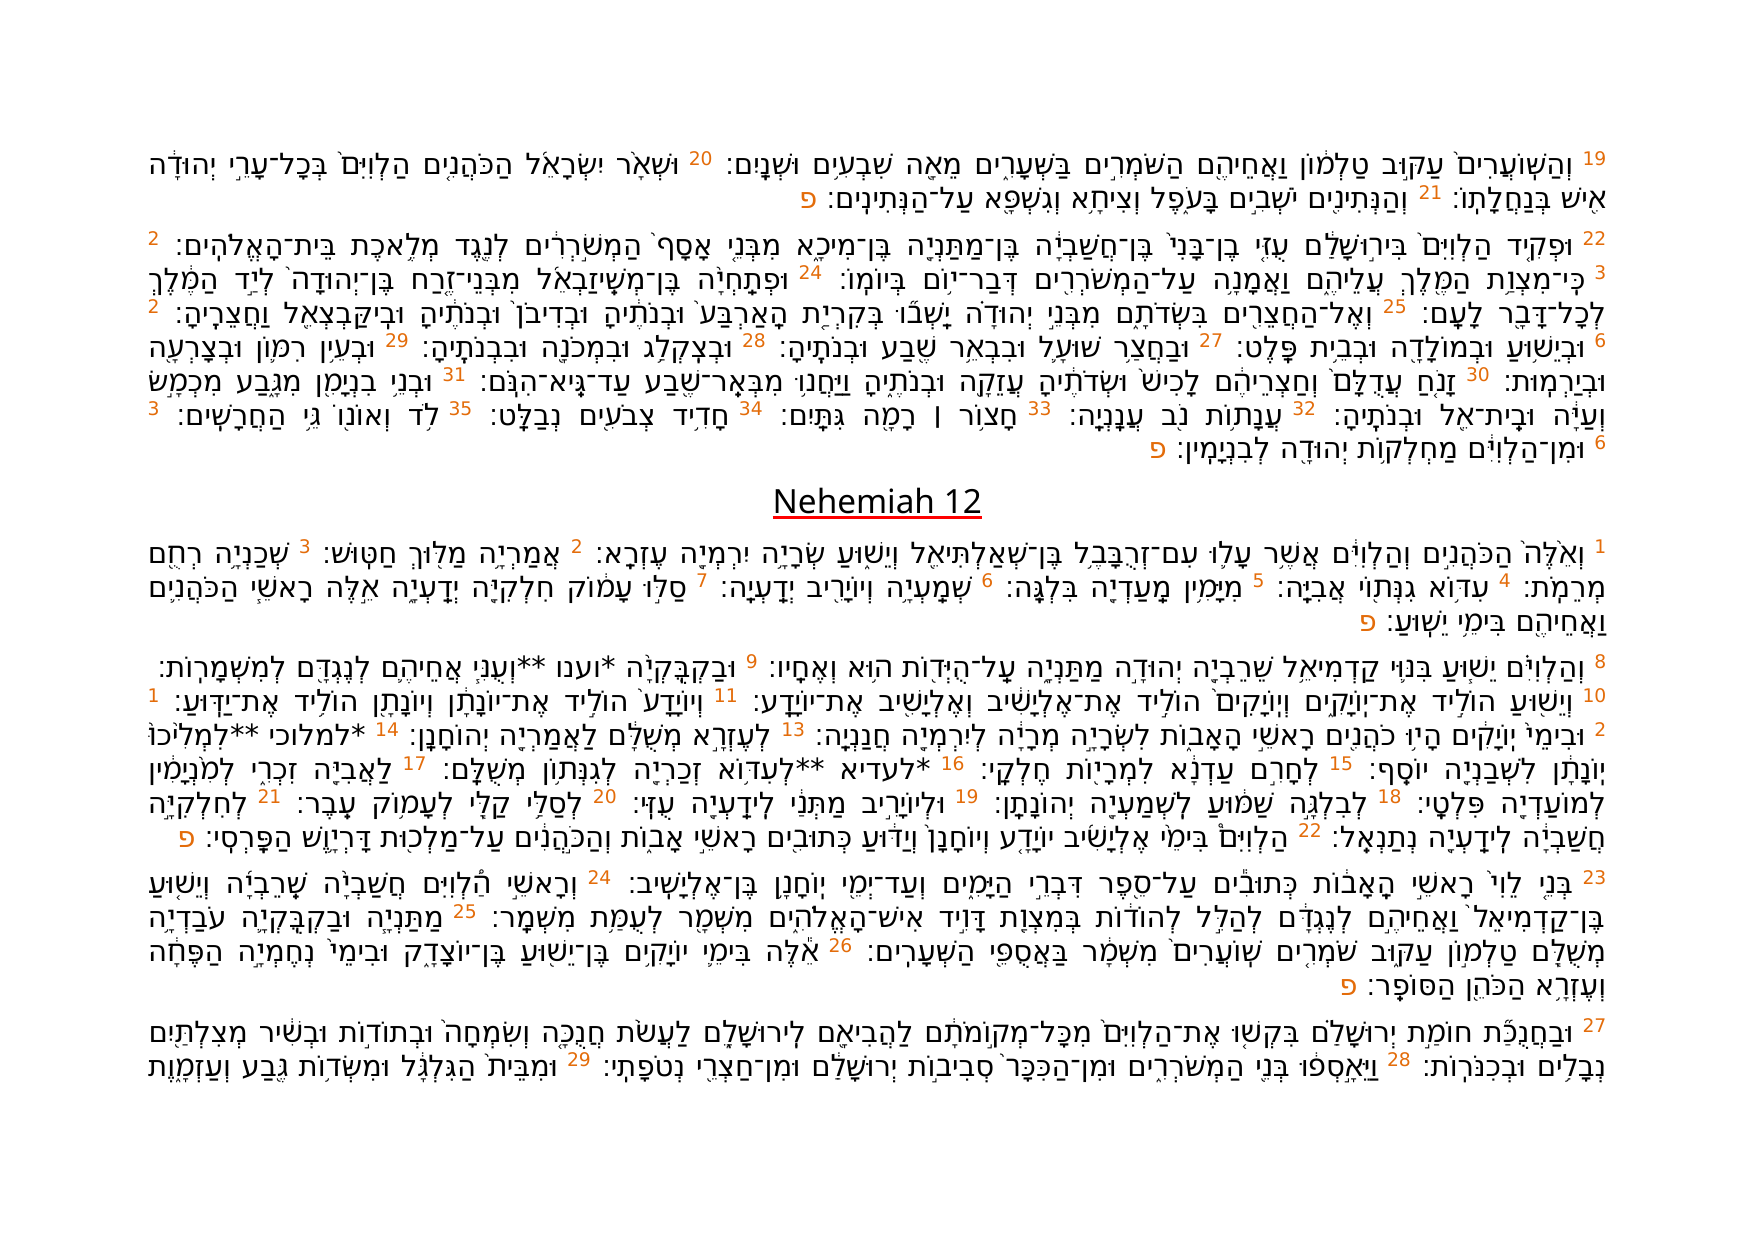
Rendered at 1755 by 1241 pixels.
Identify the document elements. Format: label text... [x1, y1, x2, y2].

text 8 וְהַלְוִיִּ֗ם יֵשׁ֧וּעַ בִּנּ֛וּי קַדְמִיאֵ֥ל שֵׁרֵבְיָ֖ה יְהוּדָ֣ה מַתַּנְיָ֑ה עַֽל־הֻיְּד֖וֹת ה֥וּא וְאֶחָֽיו׃ ‬‬9 וּבַקְבֻּֽקְיָ֨ה *וענו **וְעֻנִּ֧י אֲחֵיהֶ֛ם לְנֶגְדָּ֖ם לְמִשְׁמָרֽוֹת׃ ‬‬10 וְיֵשׁ֖וּעַ הוֹלִ֣יד אֶת־יֽוֹיָקִ֑ים וְיֽוֹיָקִים֙ הוֹלִ֣יד אֶת־אֶלְיָשִׁ֔יב וְאֶלְיָשִׁ֖יב אֶת־יוֹיָדָֽע׃ ‬‬11 וְיוֹיָדָע֙ הוֹלִ֣יד אֶת־יוֹנָתָ֔ן וְיוֹנָתָ֖ן הוֹלִ֥יד אֶת־יַדּֽוּעַ׃ ‬‬12 וּבִימֵי֙ יֽוֹיָקִ֔ים הָי֥וּ כֹהֲנִ֖ים רָאשֵׁ֣י הָאָב֑וֹת לִשְׂרָיָ֣ה מְרָיָ֔ה לְיִרְמְיָ֖ה חֲנַנְיָֽה׃ ‬‬13 לְעֶזְרָ֣א מְשֻׁלָּ֔ם לַאֲמַרְיָ֖ה יְהוֹחָנָֽן׃ ‬‬14 *למלוכי **לִמְלִ֙יכוּ֙ יֽוֹנָתָ֔ן לִשְׁבַנְיָ֖ה יוֹסֵֽף׃ ‬‬15 לְחָרִ֣ם עַדְנָ֔א לִמְרָי֖וֹת חֶלְקָֽי׃ ‬‬16 *לעדיא **לְעִדּ֥וֹא זְכַרְיָ֖ה לְגִנְּת֥וֹן מְשֻׁלָּֽם׃ ‬‬17 לַאֲבִיָּ֖ה זִכְרִ֑י לְמִ֨נְיָמִ֔ין לְמוֹעַדְיָ֖ה פִּלְטָֽי׃ ‬‬18 לְבִלְגָּ֣ה שַׁמּ֔וּעַ לִֽשְׁמַעְיָ֖ה יְהוֹנָתָֽן׃ ‬‬19 וּלְיוֹיָרִ֣יב מַתְּנַ֔י לִֽידַֽעְיָ֖ה עֻזִּֽי׃ ‬‬20 לְסַלַּ֥י קַלָּ֖י לְעָמ֥וֹק עֵֽבֶר׃ ‬‬21 לְחִלְקִיָּ֣ה חֲשַׁבְיָ֔ה לִֽידַֽעְיָ֖ה נְתַנְאֵֽל׃ ‬‬22 הַלְוִיִּם֩ בִּימֵ֨י אֶלְיָשִׁ֜יב יוֹיָדָ֤ע וְיוֹחָנָן֙ וְיַדּ֔וּעַ כְּתוּבִ֖ים רָאשֵׁ֣י אָב֑וֹת וְהַכֹּ֣הֲנִ֔ים עַל־מַלְכ֖וּת דָּרְיָ֥וֶשׁ הַפָּֽרְסִֽי׃ פ ‬‬‬‬‬‬‬‬‬‬‬‬‬‬‬‬‬ [148, 651, 1606, 854]
text 23 בְּנֵ֤י לֵוִי֙ רָאשֵׁ֣י הָֽאָב֔וֹת כְּתוּבִ֕ים עַל־סֵ֖פֶר דִּבְרֵ֣י הַיָּמִ֑ים וְעַד־יְמֵ֖י יֽוֹחָנָ֥ן בֶּן־אֶלְיָשִֽׁיב׃ ‬‬24 וְרָאשֵׁ֣י הַ֠לְוִיִּם חֲשַׁבְיָ֨ה שֵֽׁרֵבְיָ֜ה וְיֵשׁ֤וּעַ בֶּן־קַדְמִיאֵל֙ וַאֲחֵיהֶ֣ם לְנֶגְדָּ֔ם לְהַלֵּ֣ל לְהוֹד֔וֹת בְּמִצְוַ֖ת דָּוִ֣יד אִישׁ־הָאֱלֹהִ֑ים מִשְׁמָ֖ר לְעֻמַּ֥ת מִשְׁמָֽר׃ ‬‬25 מַתַּנְיָ֧ה וּבַקְבֻּֽקְיָ֛ה עֹבַדְיָ֥ה מְשֻׁלָּ֖ם טַלְמ֣וֹן עַקּ֑וּב שֹׁמְרִ֤ים שֽׁוֹעֲרִים֙ מִשְׁמָ֔ר בַּאֲסֻפֵּ֖י הַשְּׁעָרִֽים׃ ‬‬26 אֵ֕לֶּה בִּימֵ֛י יוֹיָקִ֥ים בֶּן־יֵשׁ֖וּעַ בֶּן־יוֹצָדָ֑ק וּבִימֵי֙ נְחֶמְיָ֣ה הַפֶּחָ֔ה וְעֶזְרָ֥א הַכֹּהֵ֖ן הַסּוֹפֵֽר׃ פ ‬‬‬‬‬‬ [148, 867, 1606, 1003]
text Nehemiah 12 [148, 478, 1606, 524]
text 22 וּפְקִ֤יד הַלְוִיִּם֙ בִּיר֣וּשָׁלִַ֔ם עֻזִּ֤י בֶן־בָּנִי֙ בֶּן־חֲשַׁבְיָ֔ה בֶּן־מַתַּנְיָ֖ה בֶּן־מִיכָ֑א מִבְּנֵ֤י אָסָף֙ הַמְשֹׁ֣רְרִ֔ים לְנֶ֖גֶד מְלֶ֥אכֶת בֵּית־הָאֱלֹהִֽים׃ ‬‬23 כִּֽי־מִצְוַ֥ת הַמֶּ֖לֶךְ עֲלֵיהֶ֑ם וַאֲמָנָ֥ה עַל־הַמְשֹׁרְרִ֖ים דְּבַר־י֥וֹם בְּיוֹמֽוֹ׃ ‬‬24 וּפְתַֽחְיָ֨ה בֶּן־מְשֵֽׁיזַבְאֵ֜ל מִבְּנֵי־זֶ֤רַח בֶּן־יְהוּדָה֙ לְיַ֣ד הַמֶּ֔לֶךְ לְכָל־דָּבָ֖ר לָעָֽם׃ ‬‬25 וְאֶל־הַחֲצֵרִ֖ים בִּשְׂדֹתָ֑ם מִבְּנֵ֣י יְהוּדָ֗ה יָֽשְׁב֞וּ בְּקִרְיַ֤ת הָֽאַרְבַּע֙ וּבְנֹתֶ֔יהָ וּבְדִיבֹן֙ וּבְנֹתֶ֔יהָ וּבִֽיקַּבְצְאֵ֖ל וַחֲצֵרֶֽיהָ׃ ‬‬26 וּבְיֵשׁ֥וּעַ וּבְמוֹלָדָ֖ה וּבְבֵ֥ית פָּֽלֶט׃ ‬‬27 וּבַחֲצַ֥ר שׁוּעָ֛ל וּבִבְאֵ֥ר שֶׁ֖בַע וּבְנֹתֶֽיהָ׃ ‬‬28 וּבְצִֽקְלַ֥ג וּבִמְכֹנָ֖ה וּבִבְנֹתֶֽיהָ׃ ‬‬29 וּבְעֵ֥ין רִמּ֛וֹן וּבְצָרְעָ֖ה וּבְיַרְמֽוּת׃ ‬‬30 זָנֹ֤חַ עֲדֻלָּם֙ וְחַצְרֵיהֶ֔ם לָכִישׁ֙ וּשְׂדֹתֶ֔יהָ עֲזֵקָ֖ה וּבְנֹתֶ֑יהָ וַיַּחֲנ֥וּ מִבְּאֵֽר־שֶׁ֖בַע עַד־גֵּֽיא־הִנֹּֽם׃ ‬‬31 וּבְנֵ֥י בִנְיָמִ֖ן מִגָּ֑בַע מִכְמָ֣שׂ וְעַיָּ֔ה וּבֵֽית־אֵ֖ל וּבְנֹתֶֽיהָ׃ ‬‬32 עֲנָת֥וֹת נֹ֖ב עֲנָֽנְיָֽה׃ ‬‬33 חָצ֥וֹר ׀ רָמָ֖ה גִּתָּֽיִם׃ ‬‬34 חָדִ֥יד צְבֹעִ֖ים נְבַלָּֽט׃ ‬‬35 לֹ֥ד וְאוֹנ֖וֹ גֵּ֥י הַחֲרָשִֽׁים׃ ‬‬36 וּמִן־הַלְוִיִּ֔ם מַחְלְק֥וֹת יְהוּדָ֖ה לְבִנְיָמִֽין׃ פ ‬‬‬‬‬‬‬‬‬‬‬‬‬‬‬‬‬ [148, 228, 1606, 466]
text 1 וְאֵ֙לֶּה֙ הַכֹּהֲנִ֣ים וְהַלְוִיִּ֔ם אֲשֶׁ֥ר עָל֛וּ עִם־זְרֻבָּבֶ֥ל בֶּן־שְׁאַלְתִּיאֵ֖ל וְיֵשׁ֑וּעַ שְׂרָיָ֥ה יִרְמְיָ֖ה עֶזְרָֽא׃ ‬‬‬2 אֲמַרְיָ֥ה מַלּ֖וּךְ חַטּֽוּשׁ׃ ‬‬3 שְׁכַנְיָ֥ה רְחֻ֖ם מְרֵמֹֽת׃ ‬‬4 עִדּ֥וֹא גִנְּת֖וֹי אֲבִיָּֽה׃ ‬‬5 מִיָּמִ֥ין מַֽעַדְיָ֖ה בִּלְגָּֽה׃ ‬‬6 שְׁמַֽעְיָ֥ה וְיוֹיָרִ֖יב יְדַֽעְיָֽה׃ ‬‬7 סַלּ֣וּ עָמ֔וֹק חִלְקִיָּ֖ה יְדַֽעְיָ֑ה אֵ֣לֶּה רָאשֵׁ֧י הַכֹּהֲנִ֛ים וַאֲחֵיהֶ֖ם בִּימֵ֥י יֵשֽׁוּעַ׃ פ ‬‬‬‬‬‬‬‬ [148, 536, 1606, 638]
text 27 וּבַחֲנֻכַּ֞ת חוֹמַ֣ת יְרוּשָׁלִַ֗ם בִּקְשׁ֤וּ אֶת־הַלְוִיִּם֙ מִכָּל־מְק֣וֹמֹתָ֔ם לַהֲבִיאָ֖ם לִֽירוּשָׁלָ֑͏ִם לַעֲשֹׂ֨ת חֲנֻכָּ֤ה וְשִׂמְחָה֙ וּבְתוֹד֣וֹת וּבְשִׁ֔יר מְצִלְתַּ֖יִם נְבָלִ֥ים וּבְכִנֹּרֽוֹת׃ ‬‬28 וַיֵּאָ֣סְפ֔וּ בְּנֵ֖י הַמְשֹׁרְרִ֑ים וּמִן־הַכִּכָּר֙ סְבִיב֣וֹת יְרוּשָׁלִַ֔ם וּמִן־חַצְרֵ֖י נְטֹפָתִֽי׃ ‬‬29 וּמִבֵּית֙ הַגִּלְגָּ֔ל וּמִשְּׂד֥וֹת גֶּ֖בַע וְעַזְמָ֑וֶת כִּ֣י חֲצֵרִ֗ים בָּנ֤וּ לָהֶם֙ הַמְשֹׁ֣רֲרִ֔ים סְבִיב֖וֹת יְרוּשָׁלָֽ͏ִם׃ ‬‬30 וַיִּֽטַּהֲר֔וּ הַכֹּהֲנִ֖ים וְהַלְוִיִּ֑ם וַֽיְטַהֲרוּ֙ אֶת־הָעָ֔ם וְאֶת־הַשְּׁעָרִ֖ים וְאֶֽת־הַחוֹמָֽה׃ ‬‬31 וָאַעֲלֶה֙ אֶת־שָׂרֵ֣י יְהוּדָ֔ה מֵעַ֖ל לַחוֹמָ֑ה וָאַעֲמִ֡ידָה שְׁתֵּ֣י תוֹדֹת֩ גְּדוֹלֹ֨ת וְתַהֲלֻכֹ֤ת לַיָּמִין֙ מֵעַ֣ל לַחוֹמָ֔ה לְשַׁ֖עַר הָאַשְׁפֹּֽת׃ ‬‬32 וַיֵּ֤לֶךְ אַחֲרֵיהֶם֙ הוֹשַׁ֣עְיָ֔ה וַחֲצִ֖י שָׂרֵ֥י יְהוּדָֽה׃ ‬‬33 וַעֲזַרְיָ֥ה עֶזְרָ֖א וּמְשֻׁלָּֽם׃ ‬‬34 יְהוּדָה֙ וּבִנְיָמִ֔ן וּֽשְׁמַֽעְיָ֖ה וְיִרְמְיָֽה׃ ס ‬‬35 וּמִבְּנֵ֥י הַכֹּהֲנִ֖ים בַּחֲצֹצְר֑וֹת זְכַרְיָ֨ה בֶן־יֽוֹנָתָ֜ן בֶּן־שְׁמַֽעְיָ֗ה בֶּן־מַתַּנְיָה֙ בֶּן־מִ֣יכָיָ֔ה בֶּן־זַכּ֖וּר בֶּן־אָסָֽף׃ ‬‬36 וְֽאֶחָ֡יו שְֽׁמַעְיָ֡ה וַעֲזַרְאֵ֡ל מִֽלֲלַ֡י גִּֽלֲלַ֡י מָעַ֞י נְתַנְאֵ֤ל וִֽיהוּדָה֙ חֲנָ֔נִי בִּכְלֵי־שִׁ֥יר דָּוִ֖יד אִ֣ישׁ הָאֱלֹהִ֑ים וְעֶזְרָ֥א הַסּוֹפֵ֖ר לִפְנֵיהֶֽם׃ ‬‬37 וְעַל֩ שַׁ֨עַר הָעַ֜יִן וְנֶגְדָּ֗ם עָלוּ֙ עַֽל־מַעֲלוֹת֙ עִ֣יר דָּוִ֔יד בַּֽמַּעֲלֶ֖ה לַחוֹמָ֑ה מֵעַל֙ לְבֵ֣ית דָּוִ֔יד וְעַ֛ד שַׁ֥עַר הַמַּ֖יִם מִזְרָֽח׃ ‬‬38 וְהַתּוֹדָ֧ה הַשֵּׁנִ֛ית הַהוֹלֶ֥כֶת לְמ֖וֹאל וַאֲנִ֣י אַחֲרֶ֑יהָ וַחֲצִ֨י הָעָ֜ם מֵעַ֣ל לְהַחוֹמָ֗ה מֵעַל֙ לְמִגְדַּ֣ל הַתַּנּוּרִ֔ים וְעַ֖ד הַחוֹמָ֥ה הָרְחָבָֽה׃ ‬‬39 וּמֵעַ֣ל לְשַֽׁעַר־אֶ֠פְרַיִם וְעַל־שַׁ֨עַר הַיְשָׁנָ֜ה וְעַל־שַׁ֣עַר הַדָּגִ֗ים וּמִגְדַּ֤ל חֲנַנְאֵל֙ וּמִגְדַּ֣ל הַמֵּאָ֔ה וְעַ֖ד שַׁ֣עַר הַצֹּ֑אן וְעָ֣מְד֔וּ בְּשַׁ֖עַר הַמַּטָּרָֽה׃ ‬‬40 וַֽתַּעֲמֹ֛דְנָה שְׁתֵּ֥י הַתּוֹדֹ֖ת בְּבֵ֣ית הָאֱלֹהִ֑ים וַאֲנִ֕י וַחֲצִ֥י הַסְּגָנִ֖ים עִמִּֽי׃ ‬‬41 וְהַכֹּהֲנִ֡ים אֶלְיָקִ֡ים מַעֲשֵׂיָ֡ה מִ֠נְיָמִין מִיכָיָ֧ה אֶלְיוֹעֵינַ֛י זְכַרְיָ֥ה חֲנַנְיָ֖ה בַּחֲצֹצְרֽוֹת׃ ‬‬42 וּמַעֲשֵׂיָ֨ה וּֽשְׁמַֽעְיָ֜ה וְאֶלְעָזָ֧ר וְעֻזִּ֛י וִֽיהוֹחָנָ֥ן וּמַלְכִּיָּ֖ה וְעֵילָ֣ם וָעָ֑זֶר וַיַּשְׁמִ֙יעוּ֙ הַמְשֹׁ֣רְרִ֔ים וְיִֽזְרַחְיָ֖ה הַפָּקִֽיד׃ ‬‬43 וַיִּזְבְּח֣וּ בַיּוֹם־הַ֠הוּא זְבָחִ֨ים גְּדוֹלִ֜ים וַיִּשְׂמָ֗חוּ כִּ֤י הָאֱלֹהִים֙ שִׂמְּחָם֙ שִׂמְחָ֣ה גְדוֹלָ֔ה וְגַ֧ם הַנָּשִׁ֛ים וְהַיְלָדִ֖ים שָׂמֵ֑חוּ וַתִּשָּׁמַ֛ע שִׂמְחַ֥ת יְרוּשָׁלַ֖͏ִם מֵרָחֽוֹק׃ ‬‬44 וַיִּפָּקְד֣וּ בַיּוֹם֩ הַה֨וּא אֲנָשִׁ֜ים עַל־הַנְּשָׁכ֗וֹת לָא֨וֹצָר֥וֹת לַתְּרוּמוֹת֮ לָרֵאשִׁ֣ית וְלַמַּֽעַשְׂרוֹת֒ לִכְנ֨וֹס בָּהֶ֜ם לִשְׂדֵ֤י הֶעָרִים֙ מְנָא֣וֹת הַתּוֹרָ֔ה לַכֹּהֲנִ֖ים וְלַלְוִיִּ֑ם כִּ֚י שִׂמְחַ֣ת יְהוּדָ֔ה עַל־הַכֹּהֲנִ֥ים וְעַל־הַלְוִיִּ֖ם הָעֹמְדִֽים׃ ‬‬45 וַֽיִּשְׁמְר֞וּ מִשְׁמֶ֤רֶת אֱלֹֽהֵיהֶם֙ וּמִשְׁמֶ֣רֶת הַֽטָּהֳרָ֔ה וְהַמְשֹׁרְרִ֖ים וְהַשֹּׁעֲרִ֑ים כְּמִצְוַ֥ת דָּוִ֖יד שְׁלֹמֹ֥ה בְנֽוֹ׃ ‬‬46 כִּֽי־בִימֵ֥י דָוִ֛יד וְאָסָ֖ף מִקֶּ֑דֶם *ראש **רָאשֵׁי֙ הַמְשֹׁ֣רְרִ֔ים וְשִׁיר־תְּהִלָּ֥ה וְהֹד֖וֹת לֵֽאלֹהִֽים׃ ‬‬47 וְכָל־יִשְׂרָאֵל֩ בִּימֵ֨י זְרֻבָּבֶ֜ל וּבִימֵ֣י נְחֶמְיָ֗ה נֹֽתְנִ֛ים מְנָי֛וֹת הַמְשֹׁרְרִ֥ים וְהַשֹּׁעֲרִ֖ים דְּבַר־י֣וֹם בְּיוֹמ֑וֹ וּמַקְדִּשִׁים֙ לַלְוִיִּ֔ם וְהַלְוִיִּ֔ם מַקְדִּשִׁ֖ים לִבְנֵ֥י אַהֲרֹֽן׃ פ ‬‬‬‬‬‬‬‬‬‬‬‬‬‬‬‬‬‬‬‬‬‬‬ [148, 1015, 1606, 1083]
text 19 וְהַשּֽׁוֹעֲרִים֙ עַקּ֣וּב טַלְמ֔וֹן וַאֲחֵיהֶ֖ם הַשֹּׁמְרִ֣ים בַּשְּׁעָרִ֑ים מֵאָ֖ה שִׁבְעִ֥ים וּשְׁנָֽיִם׃ ‬‬20 וּשְׁאָ֨ר יִשְׂרָאֵ֜ל הַכֹּהֲנִ֤ים הַלְוִיִּם֙ בְּכָל־עָרֵ֣י יְהוּדָ֔ה אִ֖ישׁ בְּנַחֲלָתֽוֹ׃ ‬‬21 וְהַנְּתִינִ֖ים יֹשְׁבִ֣ים בָּעֹ֑פֶל וְצִיחָ֥א וְגִשְׁפָּ֖א עַל־הַנְּתִינִֽים׃ פ ‬‬‬‬‬ [148, 148, 1606, 216]
